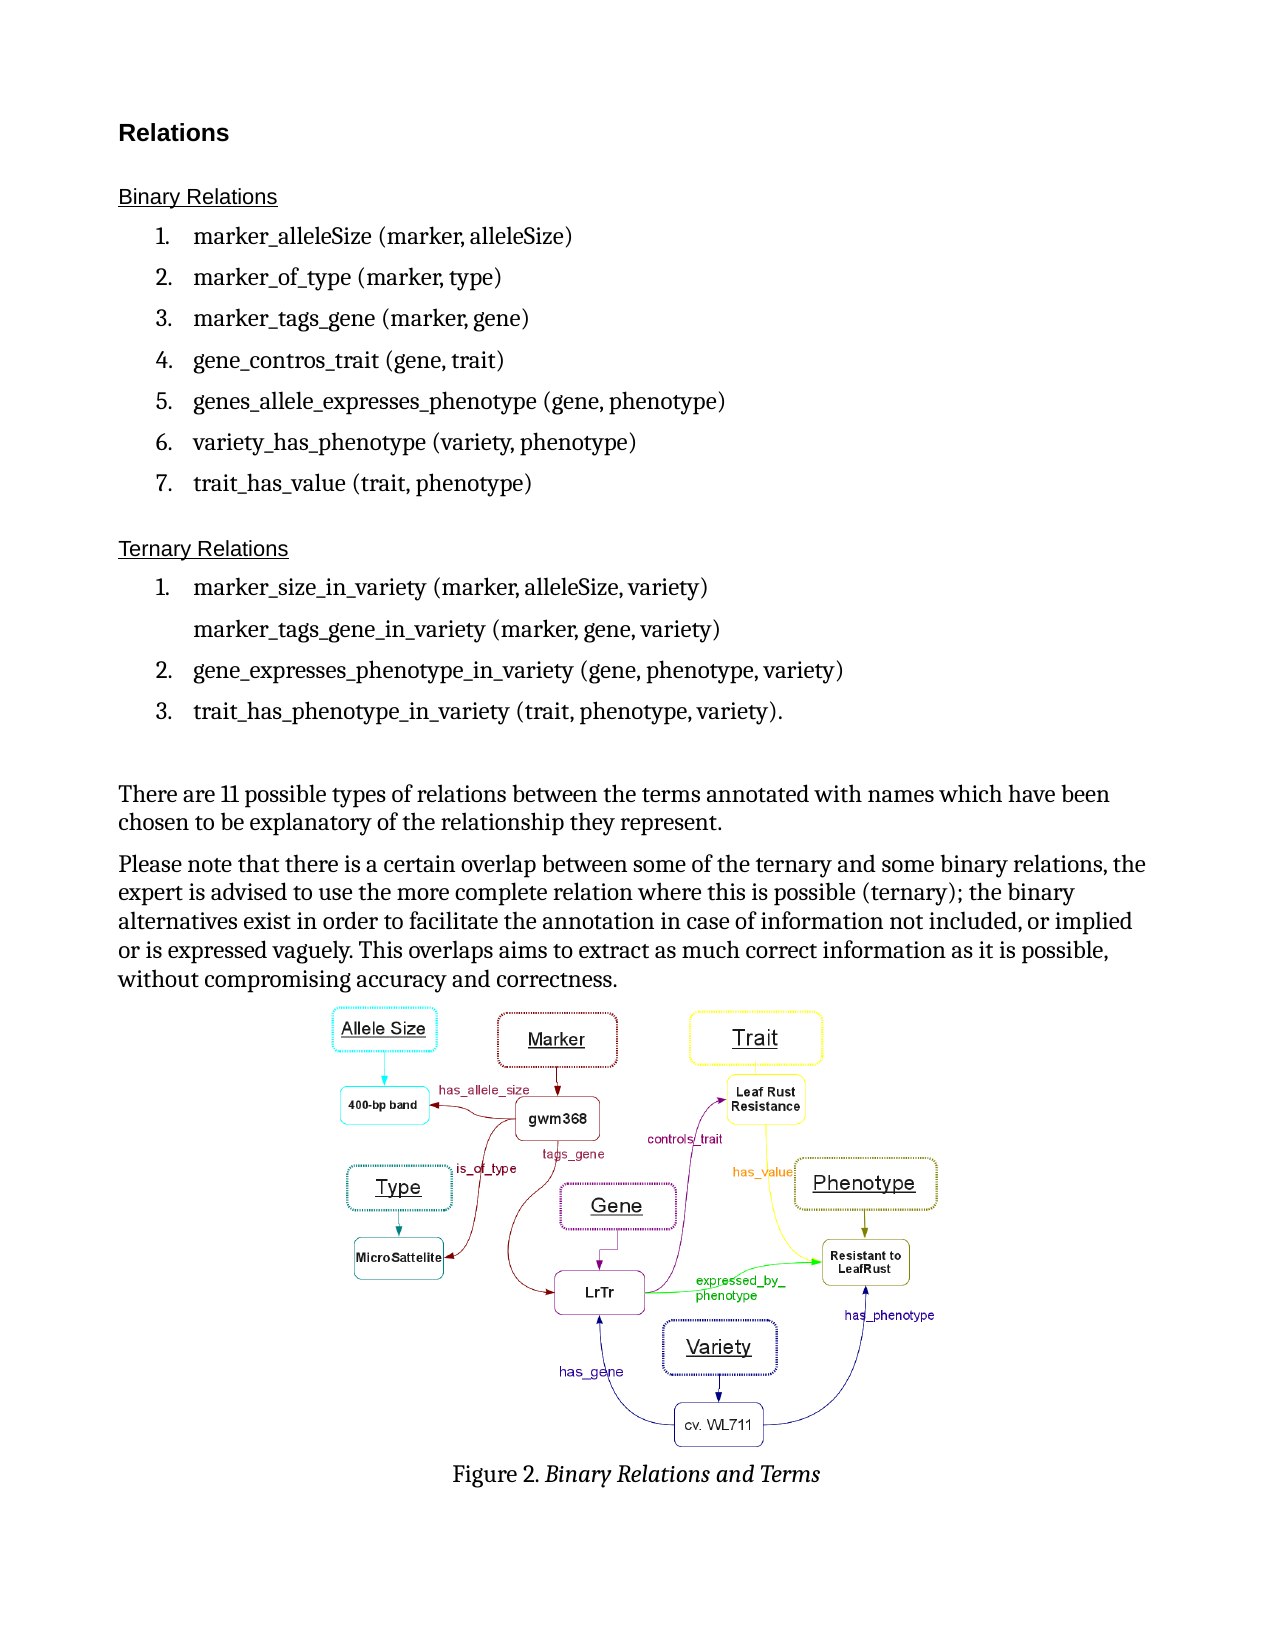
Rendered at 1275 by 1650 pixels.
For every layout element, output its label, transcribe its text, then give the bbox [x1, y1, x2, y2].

subtitle Ternary Relations [118, 536, 1157, 561]
picture [330, 1005, 946, 1447]
list gene_contros_trait (gene, trait) [156, 346, 1157, 374]
list trait_has_value (trait, phenotype) [156, 469, 1157, 498]
list marker_alleleSize (marker, alleleSize) [156, 222, 1157, 251]
list marker_size_in_variety (marker, alleleSize, variety) [156, 573, 1157, 602]
list marker_of_type (marker, type) [156, 263, 1157, 292]
list trait_has_phenotype_in_variety (trait, phenotype, variety). [156, 697, 1157, 726]
list variety_has_phenotype (variety, phenotype) [156, 428, 1157, 457]
subtitle Relations [118, 118, 1157, 147]
text Please note that there is a certain overlap between some of the ternary and some binary relations, the expert is advised to use the more complete relation where this is possible (ternary); the binary alternatives exist in order to facilitate the annotation in case of information not included, or implied or is expressed vaguely. This overlaps aims to extract as much correct information as it is possible, without compromising accuracy and correctness. [118, 849, 1157, 993]
list marker_tags_gene (marker, gene) [156, 304, 1157, 333]
list marker_tags_gene_in_variety (marker, gene, variety) [156, 614, 1157, 643]
text There are 11 possible types of relations between the terms annotated with names which have been chosen to be explanatory of the relationship they represent. [118, 779, 1157, 837]
list genes_allele_expresses_phenotype (gene, phenotype) [156, 387, 1157, 416]
text Figure 2. Binary Relations and Terms [118, 1459, 1157, 1488]
list gene_expresses_phenotype_in_variety (gene, phenotype, variety) [156, 656, 1157, 684]
subtitle Binary Relations [118, 184, 1157, 209]
